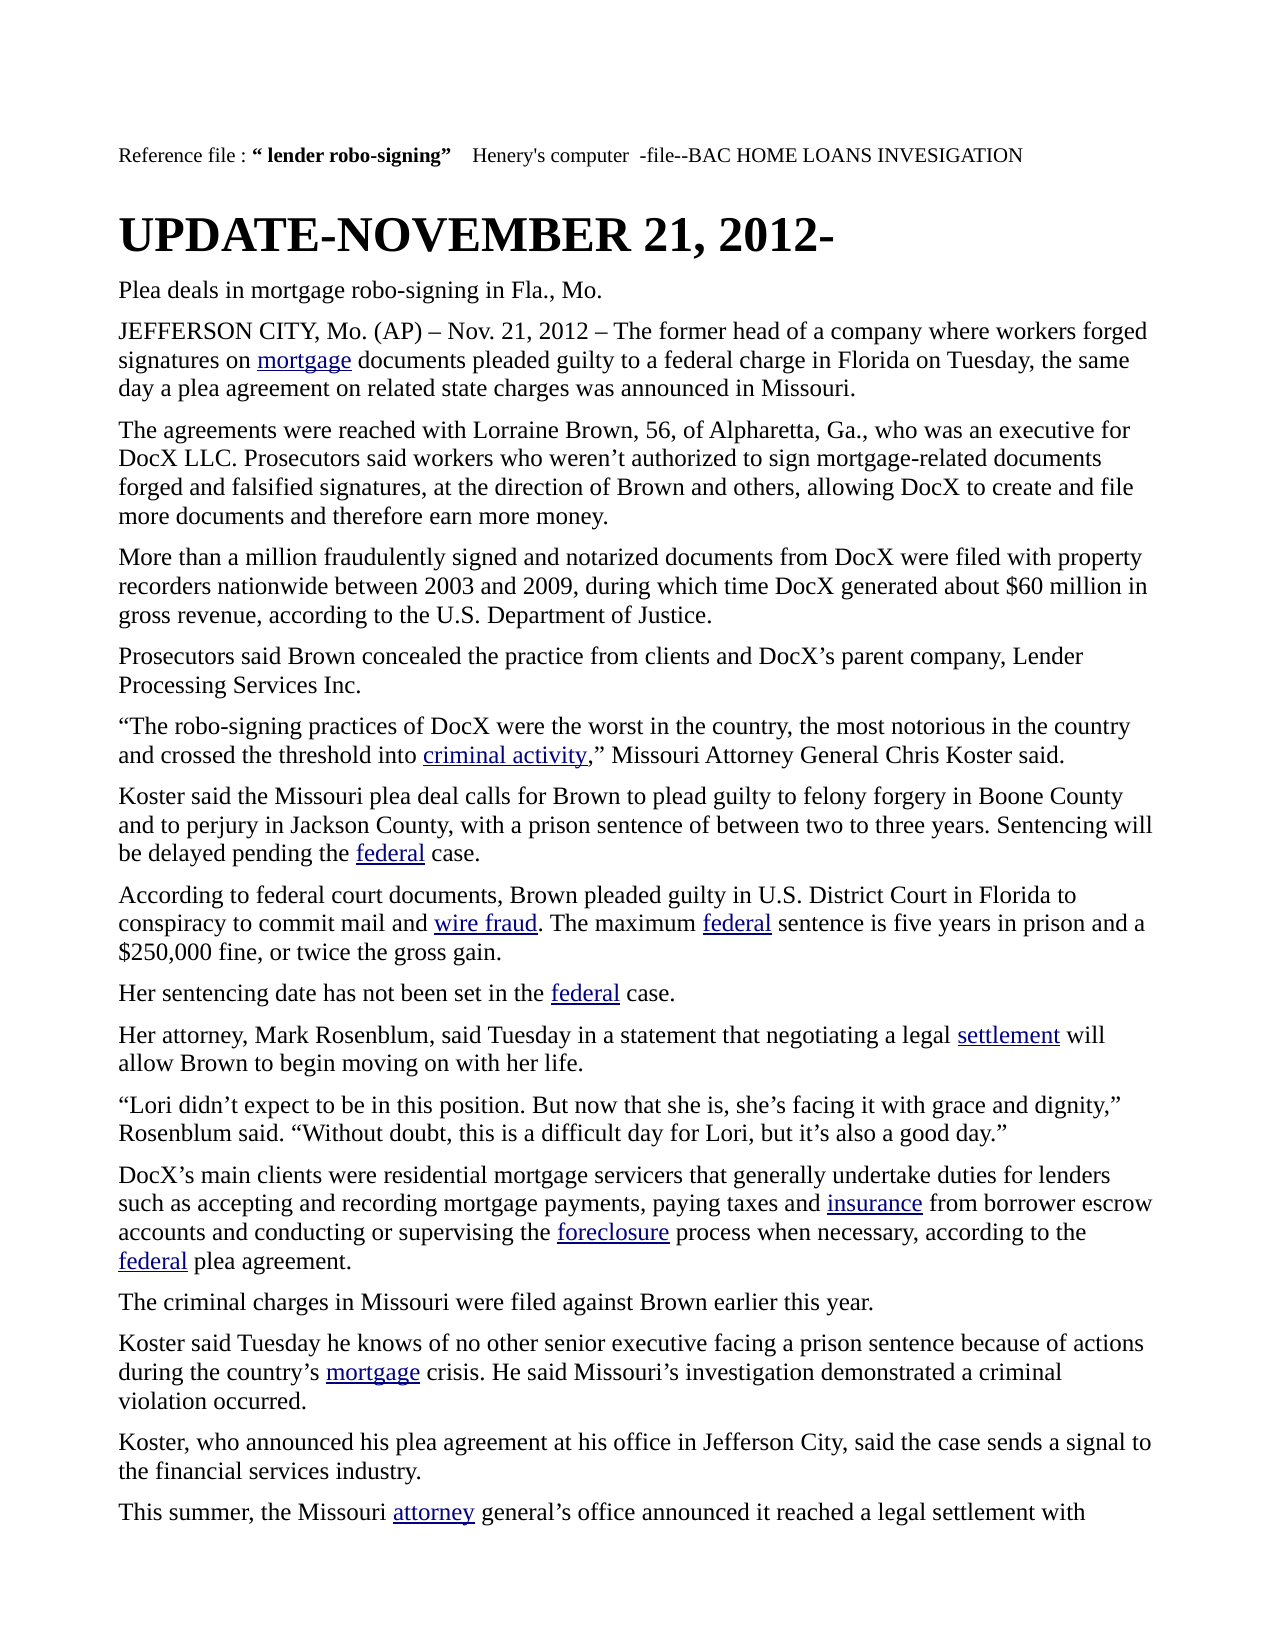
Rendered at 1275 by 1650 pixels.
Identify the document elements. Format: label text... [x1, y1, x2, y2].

text Her attorney, Mark Rosenblum, said Tuesday in a statement that negotiating a legal settlement will allow Brown to begin moving on with her life. [118, 1020, 1157, 1077]
text Koster said the Missouri plea deal calls for Brown to plead guilty to felony forgery in Boone County and to perjury in Jackson County, with a prison sentence of between two to three years. Sentencing will be delayed pending the federal case. [118, 781, 1157, 867]
text Koster said Tuesday he knows of no other senior executive facing a prison sentence because of actions during the country’s mortgage crisis. He said Missouri’s investigation demonstrated a criminal violation occurred. [118, 1328, 1157, 1415]
subtitle UPDATE-NOVEMBER 21, 2012- [118, 205, 1157, 262]
text According to federal court documents, Brown pleaded guilty in U.S. District Court in Florida to conspiracy to commit mail and wire fraud. The maximum federal sentence is five years in prison and a $250,000 fine, or twice the gross gain. [118, 880, 1157, 966]
text DocX’s main clients were residential mortgage servicers that generally undertake duties for lenders such as accepting and recording mortgage payments, paying taxes and insurance from borrower escrow accounts and conducting or supervising the foreclosure process when necessary, according to the federal plea agreement. [118, 1160, 1157, 1275]
text Prosecutors said Brown concealed the practice from clients and DocX’s parent company, Lender Processing Services Inc. [118, 641, 1157, 698]
text Koster, who announced his plea agreement at his office in Jefferson City, said the case sends a signal to the financial services industry. [118, 1427, 1157, 1485]
text “The robo-signing practices of DocX were the worst in the country, the most notorious in the country and crossed the threshold into criminal activity,” Missouri Attorney General Chris Koster said. [118, 711, 1157, 768]
text Plea deals in mortgage robo-signing in Fla., Mo. [118, 275, 1157, 303]
text Her sentencing date has not been set in the federal case. [118, 978, 1157, 1007]
subtitle Reference file : “ lender robo-signing” Henery's computer -file--BAC HOME LOANS INVESIGATION [118, 143, 1157, 167]
text “Lori didn’t expect to be in this position. But now that she is, she’s facing it with grace and dignity,” Rosenblum said. “Without doubt, this is a difficult day for Lori, but it’s also a good day.” [118, 1090, 1157, 1147]
text The criminal charges in Missouri were filed against Brown earlier this year. [118, 1287, 1157, 1316]
text More than a million fraudulently signed and notarized documents from DocX were filed with property recorders nationwide between 2003 and 2009, during which time DocX generated about $60 million in gross revenue, according to the U.S. Department of Justice. [118, 542, 1157, 628]
text JEFFERSON CITY, Mo. (AP) – Nov. 21, 2012 – The former head of a company where workers forged signatures on mortgage documents pleaded guilty to a federal charge in Florida on Tuesday, the same day a plea agreement on related state charges was announced in Missouri. [118, 316, 1157, 402]
text This summer, the Missouri attorney general’s office announced it reached a legal settlement with [118, 1497, 1157, 1526]
text The agreements were reached with Lorraine Brown, 56, of Alpharetta, Ga., who was an executive for DocX LLC. Prosecutors said workers who weren’t authorized to sign mortgage-related documents forged and falsified signatures, at the direction of Brown and others, allowing DocX to create and file more documents and therefore earn more money. [118, 415, 1157, 530]
